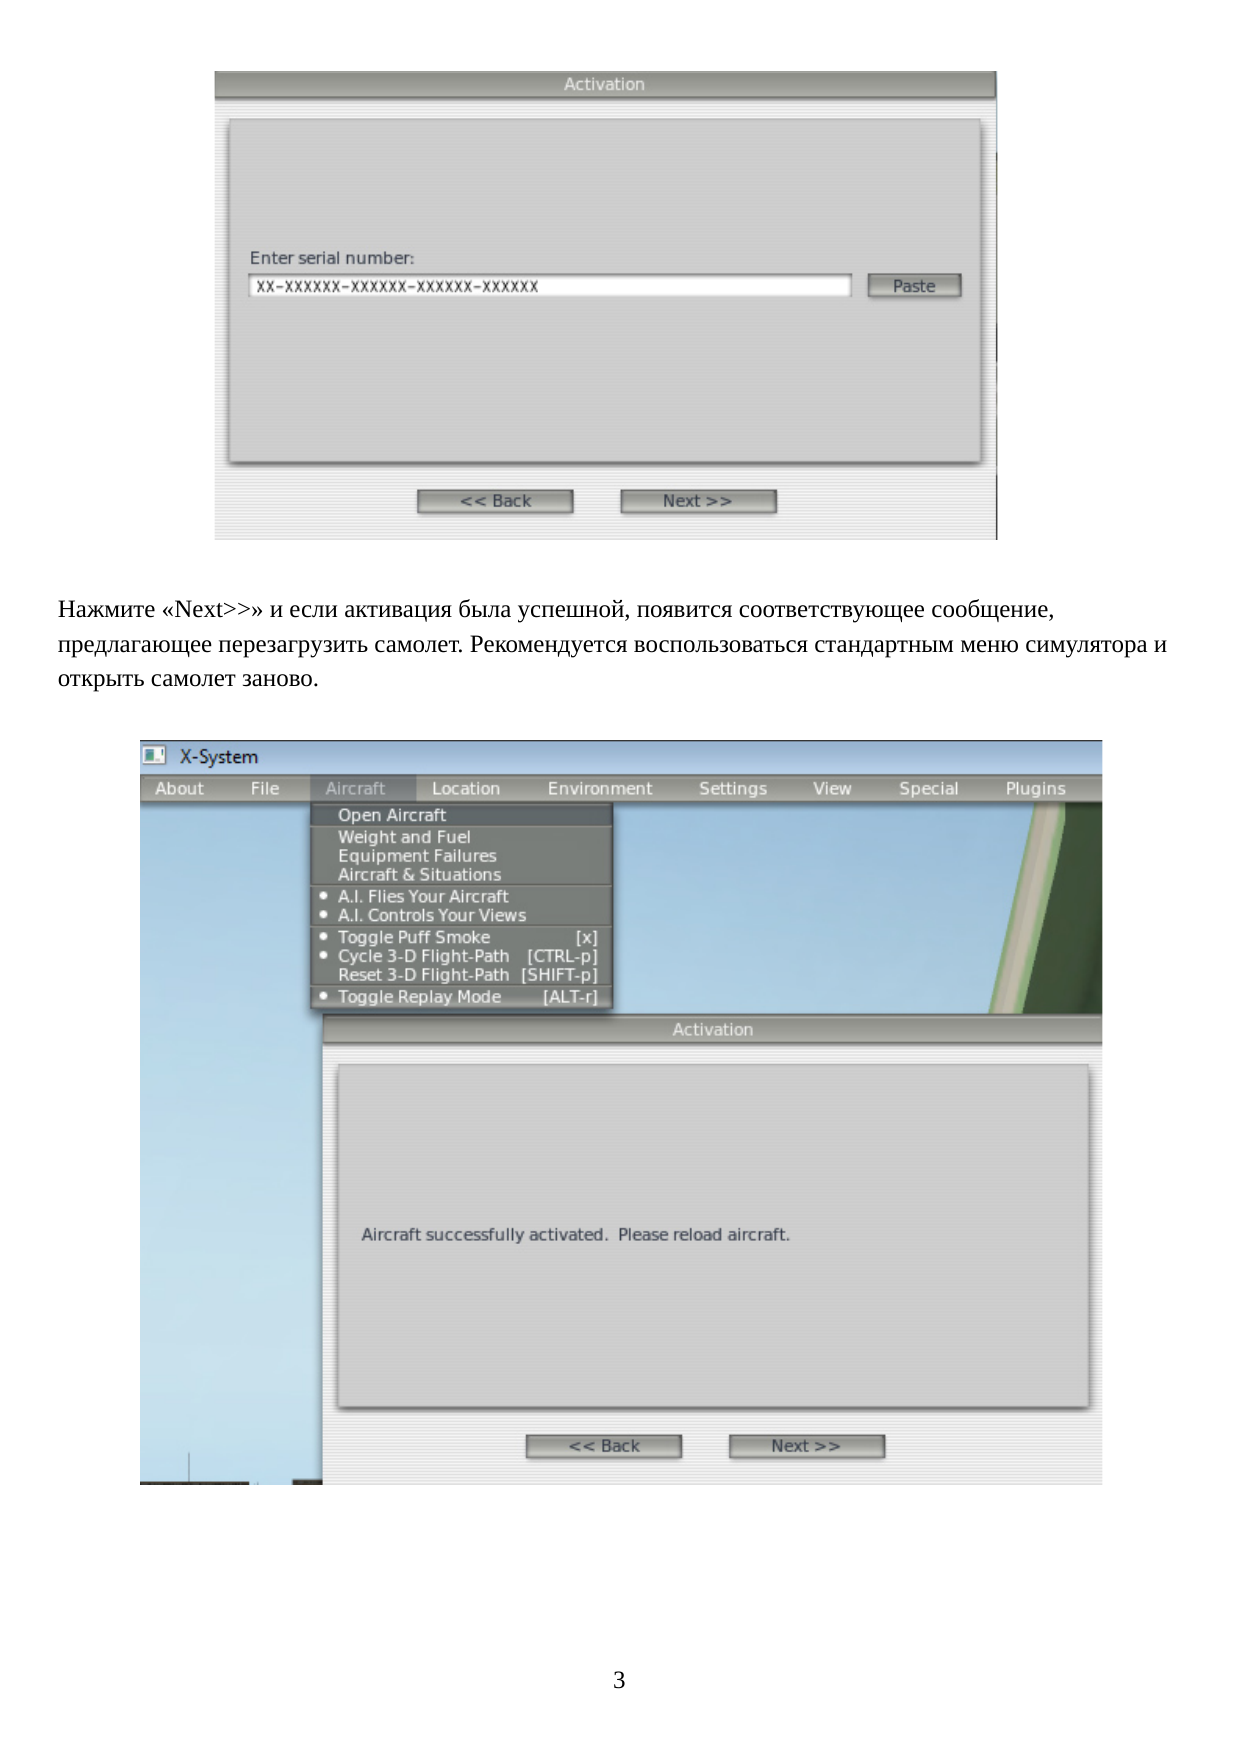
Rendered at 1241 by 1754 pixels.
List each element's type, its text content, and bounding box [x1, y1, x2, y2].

picture [214, 71, 998, 540]
text Нажмите «Next>>» и если активация была успешной, появится соответствующее сообщение, предлагающее перезагрузить самолет. Рекомендуется воспользоваться стандартным меню симулятора и открыть самолет заново. [58, 594, 1180, 692]
picture [140, 740, 1103, 1485]
